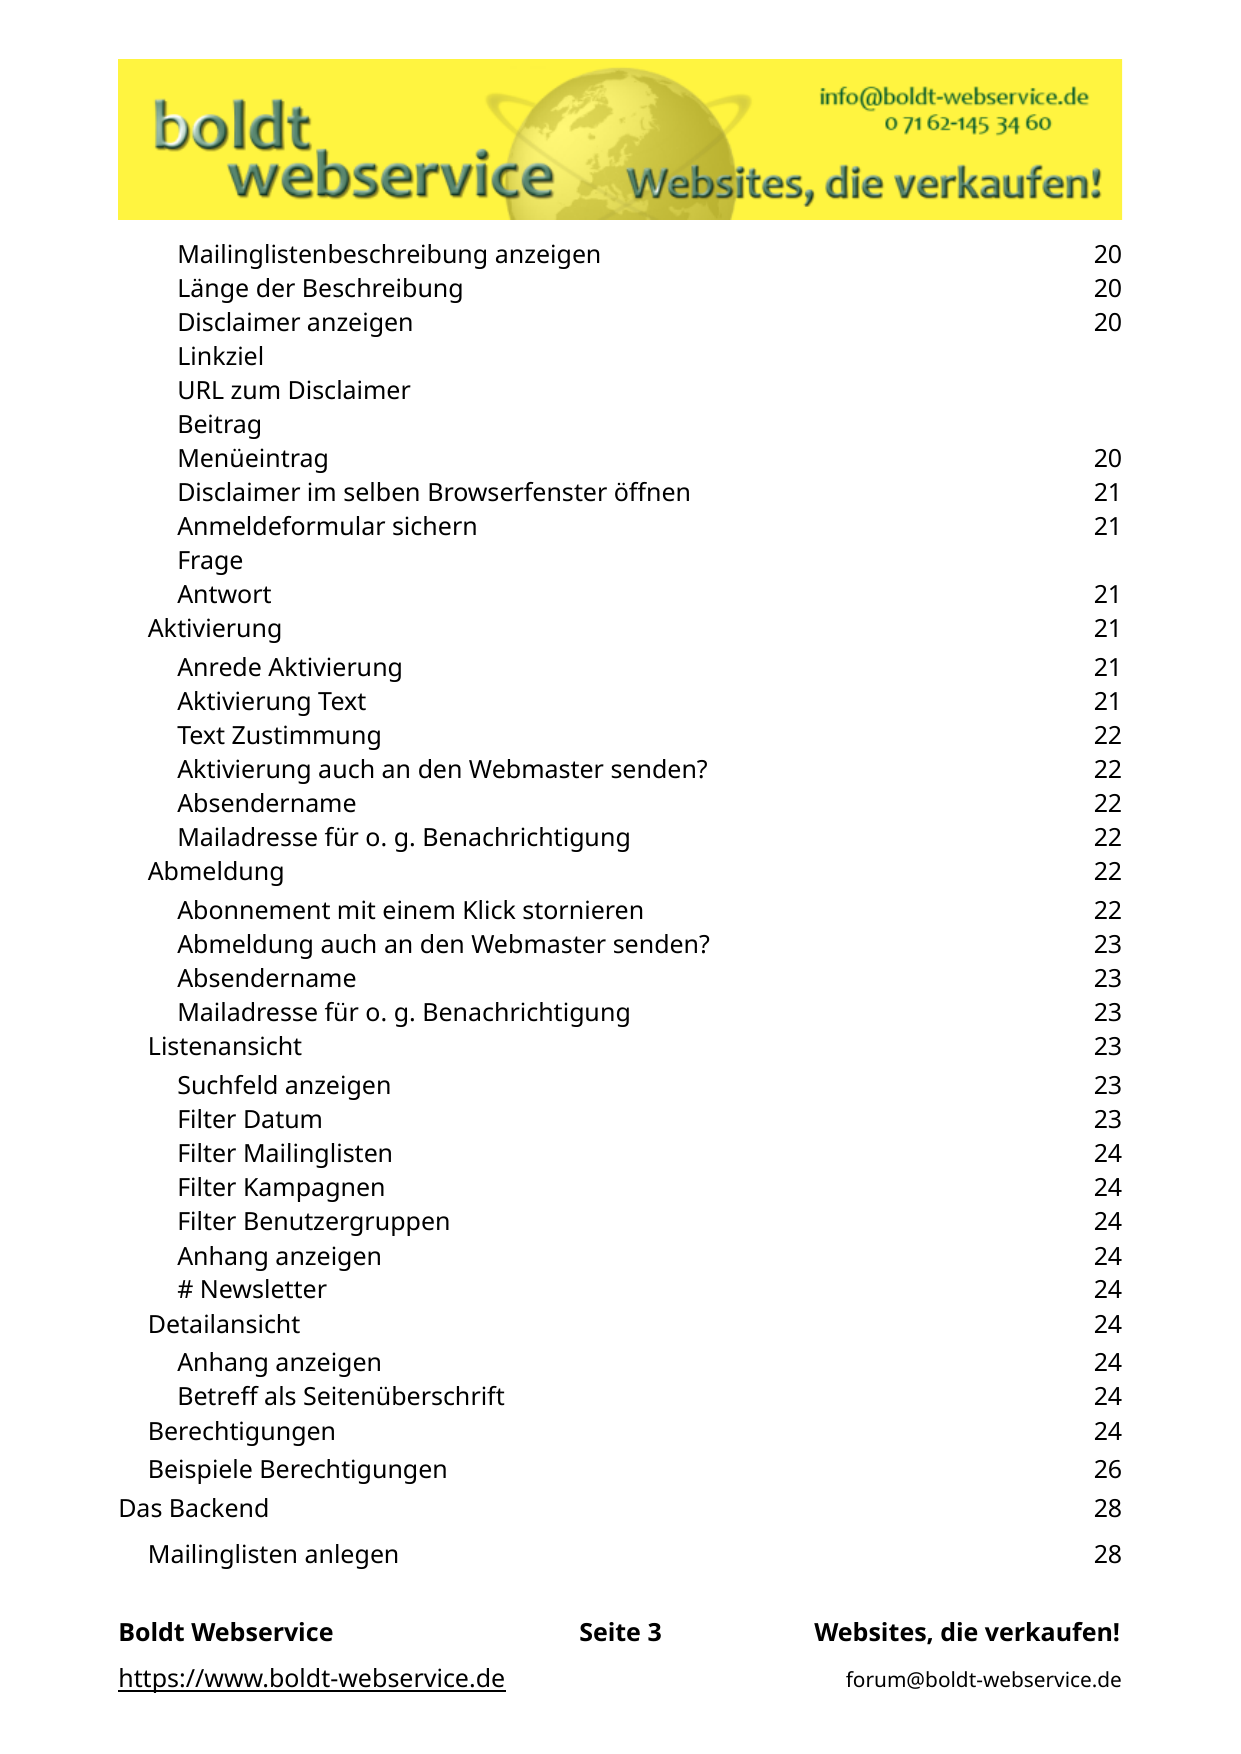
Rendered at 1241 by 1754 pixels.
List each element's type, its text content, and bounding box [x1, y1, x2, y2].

text Absendername 23 [177, 961, 1122, 995]
text Aktivierung Text 21 [177, 684, 1122, 718]
text Absendername 22 [177, 786, 1122, 820]
text Mailinglistenbeschreibung anzeigen 20 [177, 236, 1122, 270]
text Frage Antwort 21 [177, 543, 1122, 611]
text Suchfeld anzeigen 23 [177, 1068, 1122, 1102]
text # Newsletter 24 [177, 1272, 1122, 1306]
text Linkziel URL zum Disclaimer Beitrag Menüeintrag 20 [177, 338, 1122, 475]
text Berechtigungen 24 [148, 1413, 1122, 1447]
text Filter Mailinglisten 24 [177, 1136, 1122, 1170]
text Anhang anzeigen 24 [177, 1345, 1122, 1379]
text Disclaimer anzeigen 20 [177, 304, 1122, 338]
text Disclaimer im selben Browserfenster öffnen 21 [177, 475, 1122, 509]
text Anhang anzeigen 24 [177, 1238, 1122, 1272]
text Abmeldung 22 [148, 854, 1122, 888]
text Filter Kampagnen 24 [177, 1170, 1122, 1204]
text Detailansicht 24 [148, 1306, 1122, 1340]
text Text Zustimmung 22 [177, 718, 1122, 752]
picture [118, 59, 1123, 220]
text Mailadresse für o. g. Benachrichtigung 22 [177, 820, 1122, 854]
text Betreff als Seitenüberschrift 24 [177, 1379, 1122, 1413]
text Filter Benutzergruppen 24 [177, 1204, 1122, 1238]
text Anrede Aktivierung 21 [177, 650, 1122, 684]
text Abmeldung auch an den Webmaster senden? 23 [177, 927, 1122, 961]
text Anmeldeformular sichern 21 [177, 509, 1122, 543]
text Filter Datum 23 [177, 1102, 1122, 1136]
text Aktivierung auch an den Webmaster senden? 22 [177, 752, 1122, 786]
text Das Backend 28 [118, 1491, 1122, 1525]
text Länge der Beschreibung 20 [177, 270, 1122, 304]
text Listenansicht 23 [148, 1029, 1122, 1063]
text Mailadresse für o. g. Benachrichtigung 23 [177, 995, 1122, 1029]
text Mailinglisten anlegen 28 [148, 1536, 1122, 1571]
text Beispiele Berechtigungen 26 [148, 1452, 1122, 1486]
text Aktivierung 21 [148, 611, 1122, 645]
text Abonnement mit einem Klick stornieren 22 [177, 893, 1122, 927]
